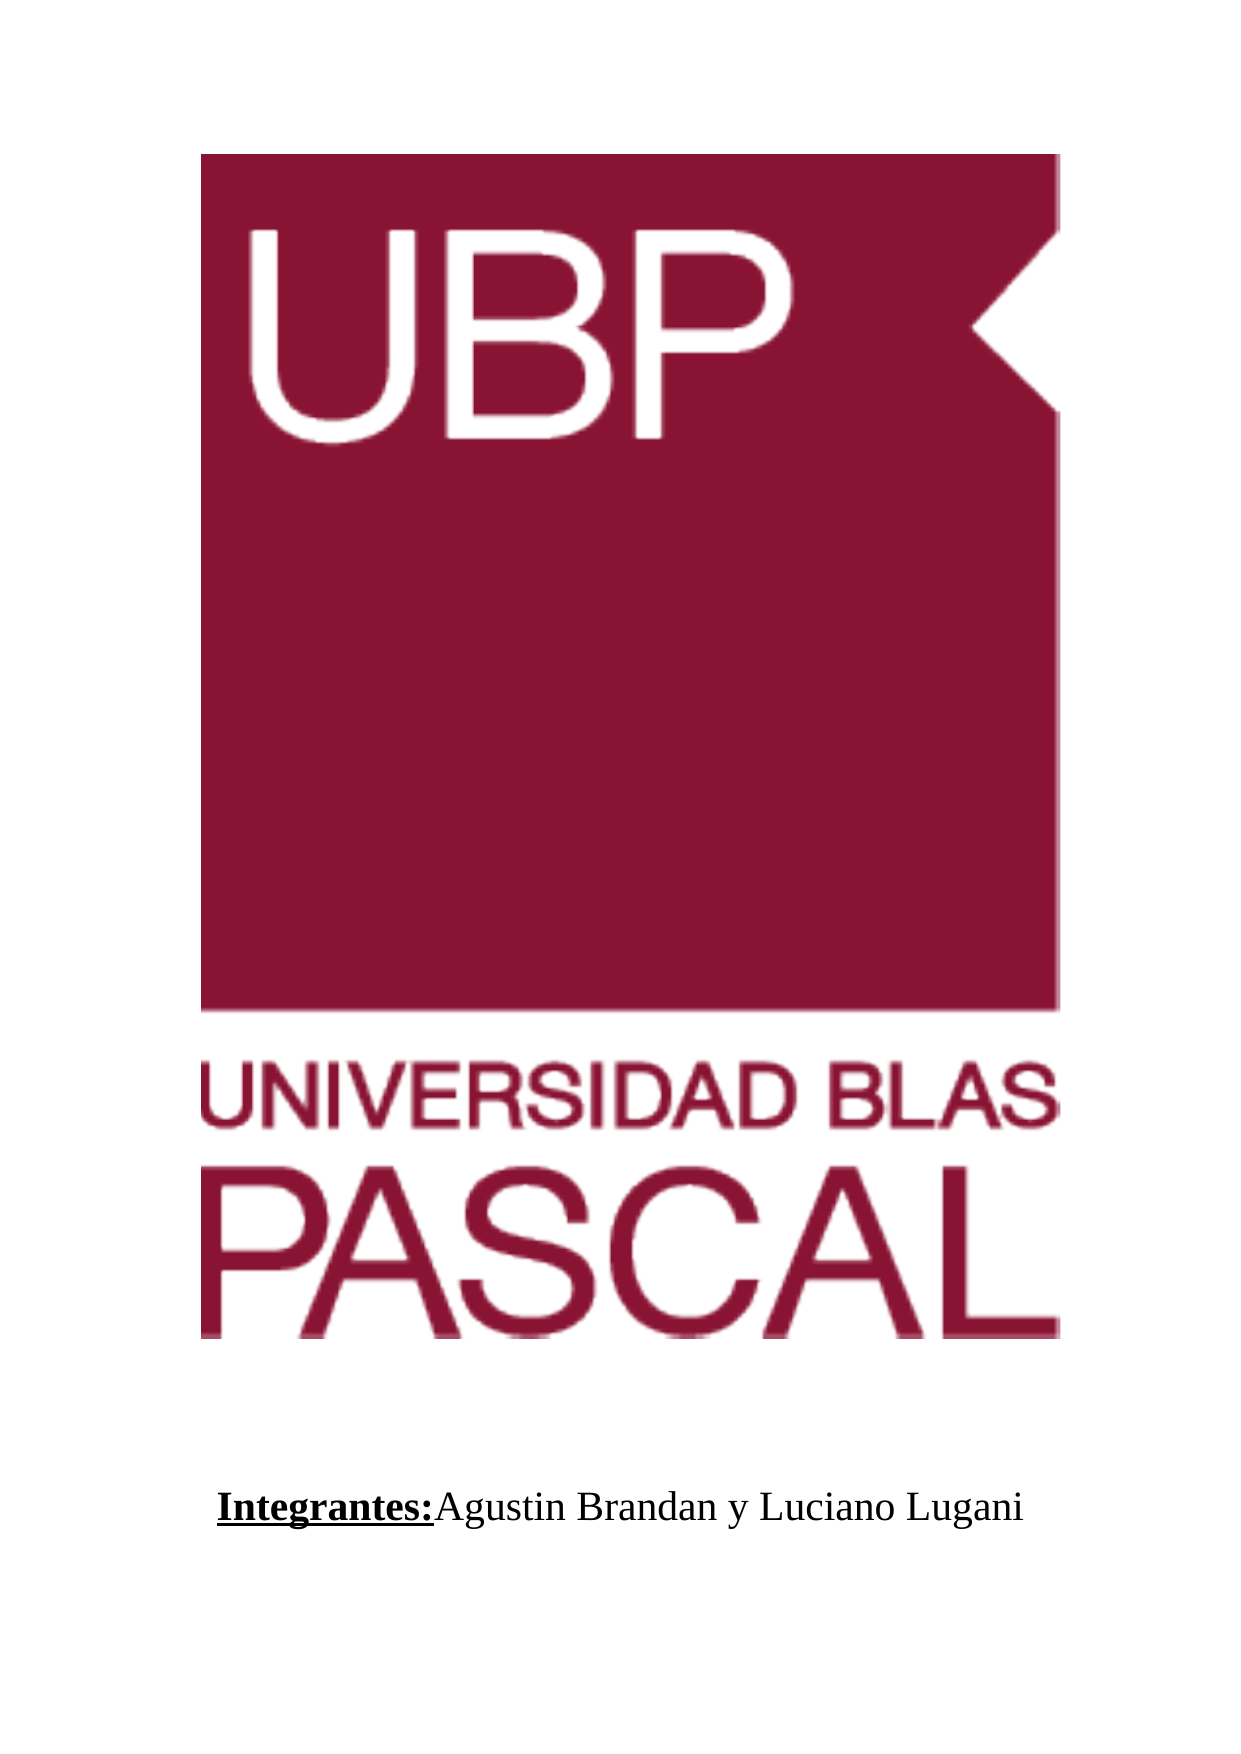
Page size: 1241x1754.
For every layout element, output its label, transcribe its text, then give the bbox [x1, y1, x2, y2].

picture [201, 154, 1061, 1339]
text Integrantes:Agustin Brandan y Luciano Lugani [118, 1482, 1122, 1530]
